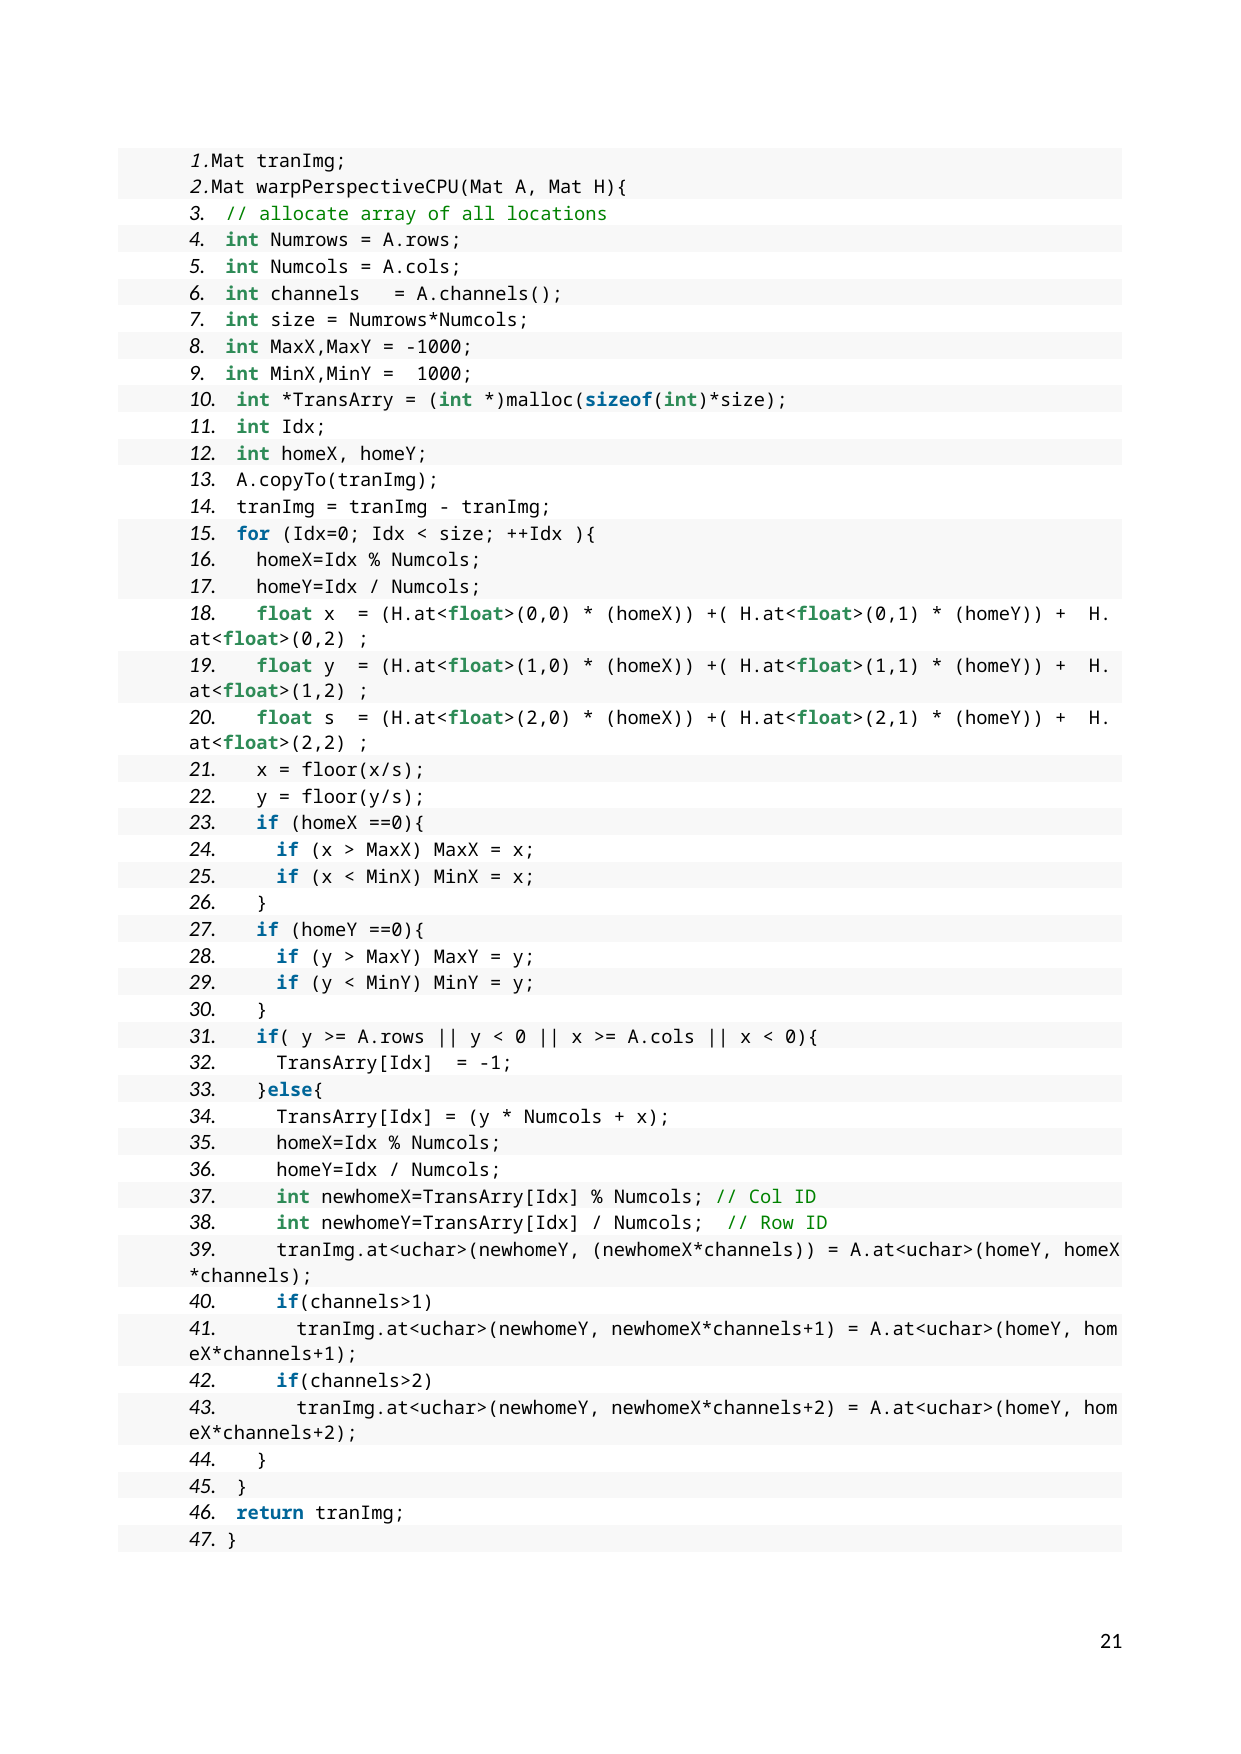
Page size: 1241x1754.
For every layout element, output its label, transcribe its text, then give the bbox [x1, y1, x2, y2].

list } [118, 888, 1122, 915]
list int homeX, homeY; [118, 439, 1122, 465]
list if (x < MinX) MinX = x; [118, 862, 1122, 888]
list A.copyTo(tranImg); [118, 465, 1122, 492]
list int channels = A.channels(); [118, 279, 1122, 305]
list homeY=Idx / Numcols; [118, 572, 1122, 599]
list y = floor(y/s); [118, 782, 1122, 808]
list homeY=Idx / Numcols; [118, 1155, 1122, 1182]
list int MinX,MinY = 1000; [118, 359, 1122, 385]
list float x = (H.at<float>(0,0) * (homeX)) +( H.at<float>(0,1) * (homeY)) + H.at<float>(0,2) ; [118, 599, 1122, 651]
list float y = (H.at<float>(1,0) * (homeX)) +( H.at<float>(1,1) * (homeY)) + H.at<float>(1,2) ; [118, 651, 1122, 703]
list } [118, 995, 1122, 1022]
list tranImg.at<uchar>(newhomeY, (newhomeX*channels)) = A.at<uchar>(homeY, homeX*channels); [118, 1235, 1122, 1287]
list int *TransArry = (int *)malloc(sizeof(int)*size); [118, 385, 1122, 412]
list if(channels>2) [118, 1366, 1122, 1393]
list int Numrows = A.rows; [118, 225, 1122, 252]
list if (homeX ==0){ [118, 808, 1122, 835]
list float s = (H.at<float>(2,0) * (homeX)) +( H.at<float>(2,1) * (homeY)) + H.at<float>(2,2) ; [118, 703, 1122, 755]
list int Idx; [118, 412, 1122, 439]
list tranImg.at<uchar>(newhomeY, newhomeX*channels+2) = A.at<uchar>(homeY, homeX*channels+2); [118, 1393, 1122, 1445]
list if (y > MaxY) MaxY = y; [118, 942, 1122, 968]
list TransArry[Idx] = (y * Numcols + x); [118, 1102, 1122, 1128]
list for (Idx=0; Idx < size; ++Idx ){ [118, 519, 1122, 545]
list int newhomeX=TransArry[Idx] % Numcols; // Col ID [118, 1182, 1122, 1208]
list tranImg.at<uchar>(newhomeY, newhomeX*channels+1) = A.at<uchar>(homeY, homeX*channels+1); [118, 1314, 1122, 1366]
list TransArry[Idx] = -1; [118, 1048, 1122, 1075]
list } [118, 1525, 1122, 1552]
list }else{ [118, 1075, 1122, 1102]
list int Numcols = A.cols; [118, 252, 1122, 279]
list int size = Numrows*Numcols; [118, 305, 1122, 332]
list Mat warpPerspectiveCPU(Mat A, Mat H){ [118, 173, 1122, 199]
list Mat tranImg; [118, 148, 1122, 173]
list homeX=Idx % Numcols; [118, 1128, 1122, 1155]
list if (x > MaxX) MaxX = x; [118, 835, 1122, 862]
list int MaxX,MaxY = -1000; [118, 332, 1122, 359]
list if (homeY ==0){ [118, 915, 1122, 942]
list } [118, 1445, 1122, 1472]
list if( y >= A.rows || y < 0 || x >= A.cols || x < 0){ [118, 1022, 1122, 1048]
list int newhomeY=TransArry[Idx] / Numcols; // Row ID [118, 1208, 1122, 1235]
list tranImg = tranImg - tranImg; [118, 492, 1122, 519]
list return tranImg; [118, 1498, 1122, 1525]
list x = floor(x/s); [118, 755, 1122, 782]
list if (y < MinY) MinY = y; [118, 968, 1122, 995]
list // allocate array of all locations [118, 199, 1122, 225]
list if(channels>1) [118, 1287, 1122, 1314]
list } [118, 1472, 1122, 1498]
list homeX=Idx % Numcols; [118, 545, 1122, 572]
